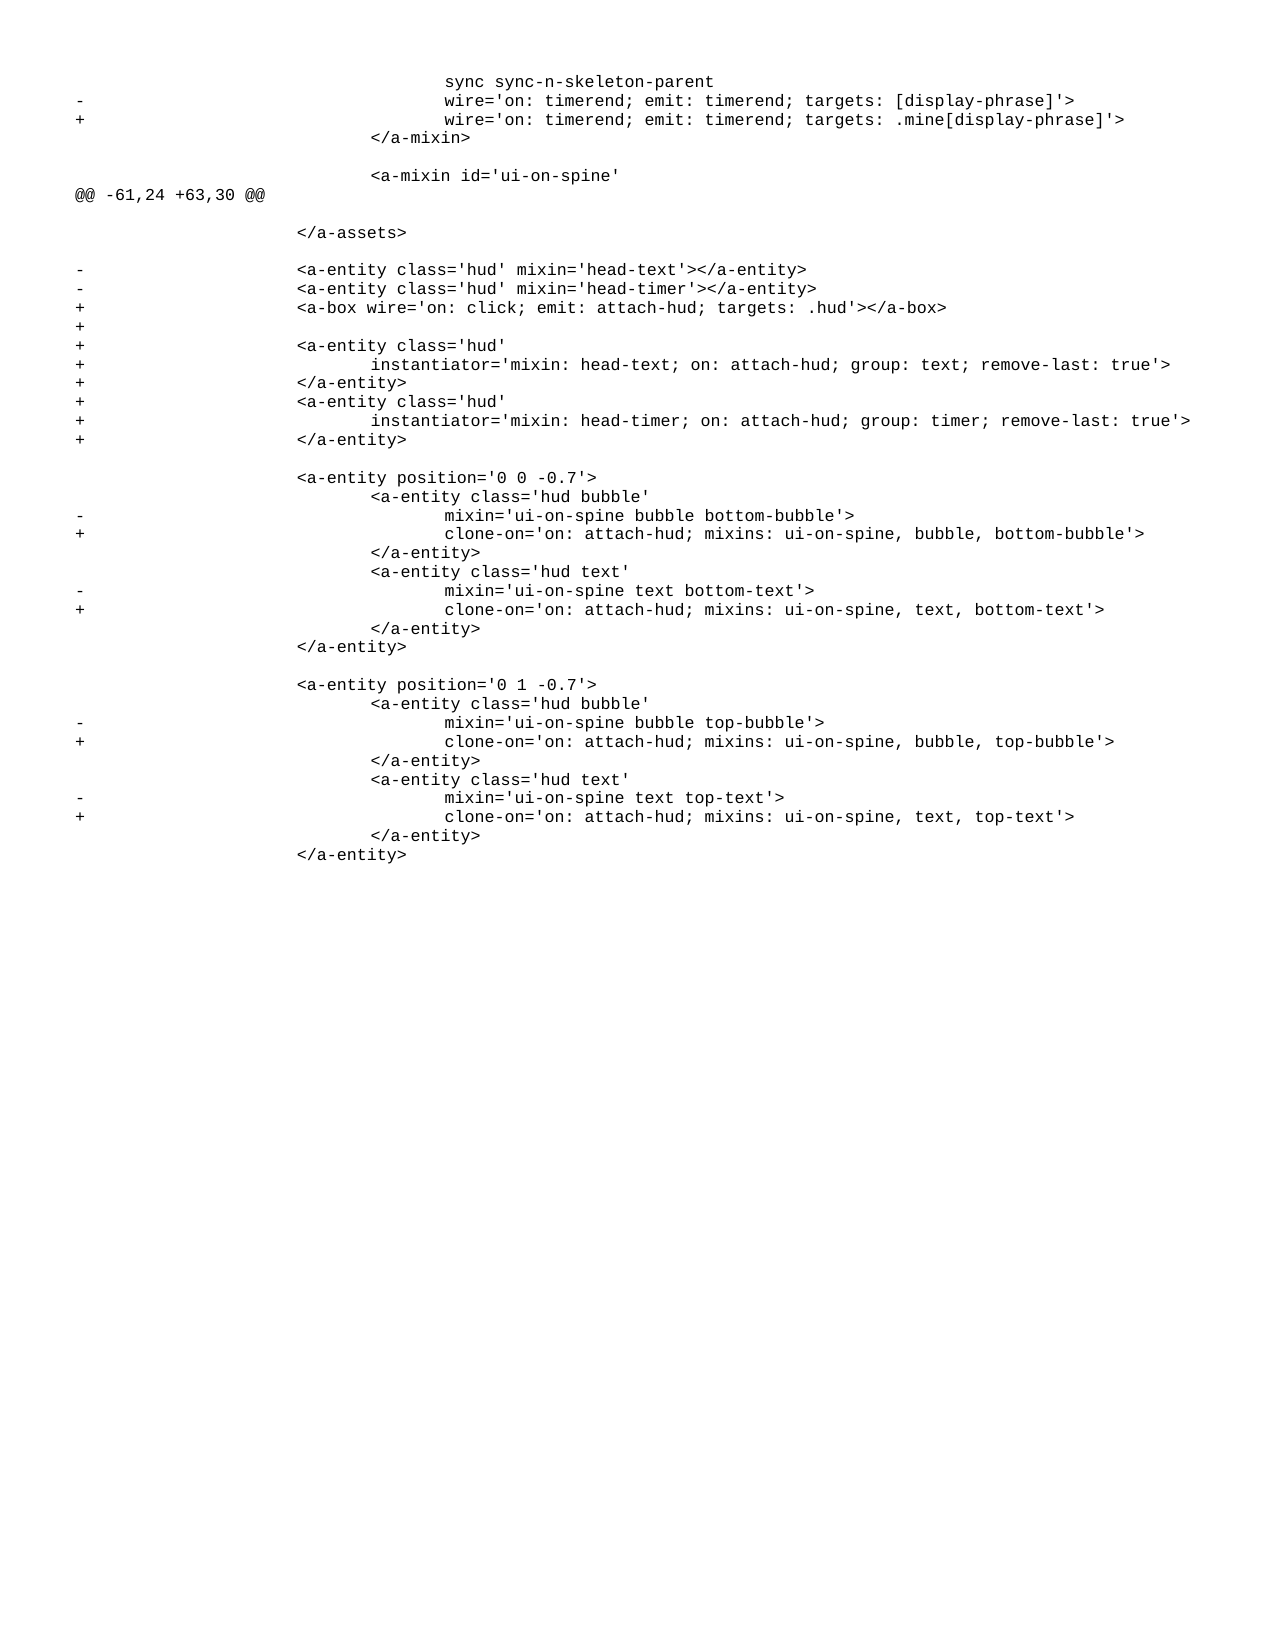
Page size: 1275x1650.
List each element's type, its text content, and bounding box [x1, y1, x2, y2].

text sync sync-n-skeleton-parent - wire='on: timerend; emit: timerend; targets: [display-phrase]'> + wire='on: timerend; emit: timerend; targets: .mine[display-phrase]'> </a-mixin> <a-mixin id='ui-on-spine' @@ -61,24 +63,30 @@ </a-assets> - <a-entity class='hud' mixin='head-text'></a-entity> - <a-entity class='hud' mixin='head-timer'></a-entity> + <a-box wire='on: click; emit: attach-hud; targets: .hud'></a-box> + + <a-entity class='hud' + instantiator='mixin: head-text; on: attach-hud; group: text; remove-last: true'> + </a-entity> + <a-entity class='hud' + instantiator='mixin: head-timer; on: attach-hud; group: timer; remove-last: true'> + </a-entity> <a-entity position='0 0 -0.7'> <a-entity class='hud bubble' - mixin='ui-on-spine bubble bottom-bubble'> + clone-on='on: attach-hud; mixins: ui-on-spine, bubble, bottom-bubble'> </a-entity> <a-entity class='hud text' - mixin='ui-on-spine text bottom-text'> + clone-on='on: attach-hud; mixins: ui-on-spine, text, bottom-text'> </a-entity> </a-entity> <a-entity position='0 1 -0.7'> <a-entity class='hud bubble' - mixin='ui-on-spine bubble top-bubble'> + clone-on='on: attach-hud; mixins: ui-on-spine, bubble, top-bubble'> </a-entity> <a-entity class='hud text' - mixin='ui-on-spine text top-text'> + clone-on='on: attach-hud; mixins: ui-on-spine, text, top-text'> </a-entity> </a-entity> [75, 73, 1200, 903]
